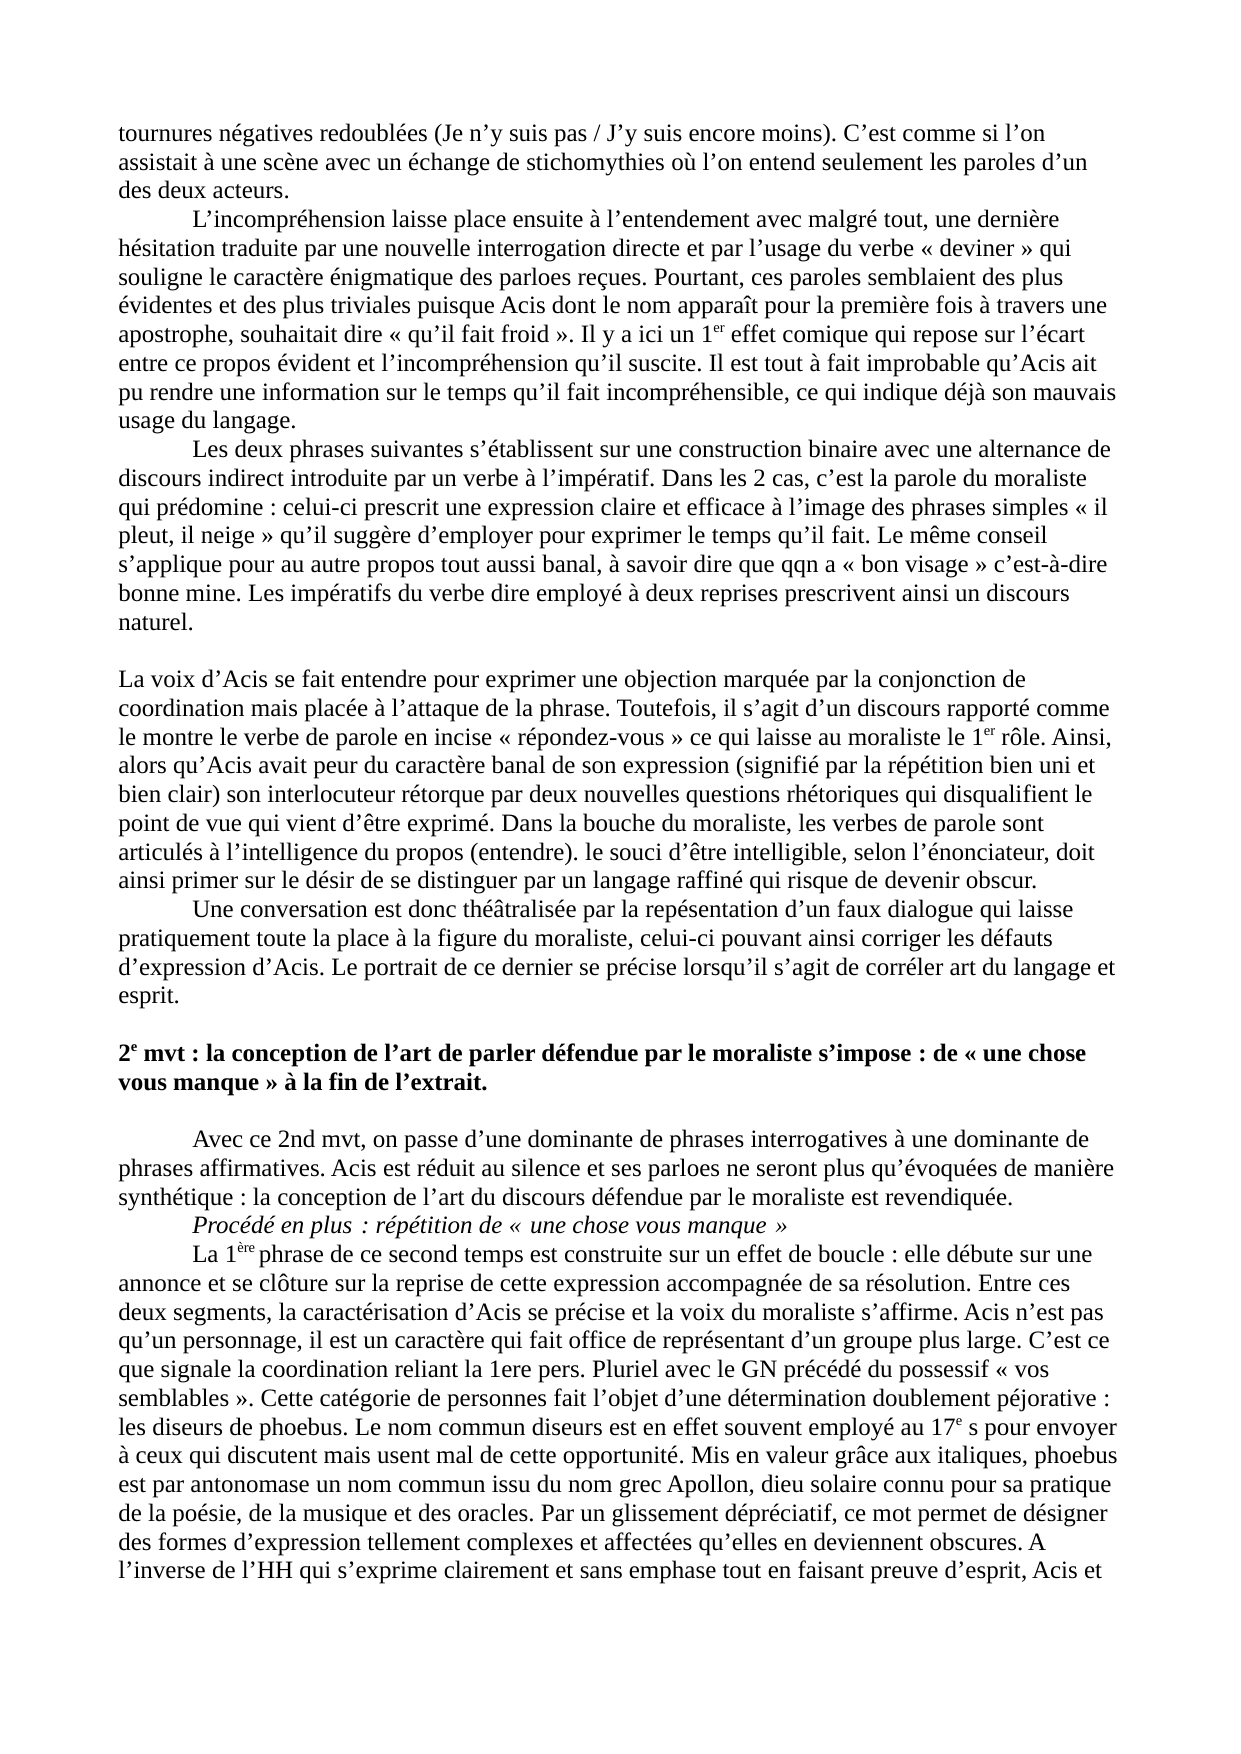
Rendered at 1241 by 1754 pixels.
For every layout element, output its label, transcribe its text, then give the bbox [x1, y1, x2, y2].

text Procédé en plus : répétition de « une chose vous manque » [118, 1211, 1122, 1239]
text Avec ce 2nd mvt, on passe d’une dominante de phrases interrogatives à une dominante de phrases affirmatives. Acis est réduit au silence et ses parloes ne seront plus qu’évoquées de manière synthétique : la conception de l’art du discours défendue par le moraliste est revendiquée. [118, 1124, 1122, 1211]
text L’incompréhension laisse place ensuite à l’entendement avec malgré tout, une dernière hésitation traduite par une nouvelle interrogation directe et par l’usage du verbe « deviner » qui souligne le caractère énigmatique des parloes reçues. Pourtant, ces paroles semblaient des plus évidentes et des plus triviales puisque Acis dont le nom apparaît pour la première fois à travers une apostrophe, souhaitait dire « qu’il fait froid ». Il y a ici un 1er effet comique qui repose sur l’écart entre ce propos évident et l’incompréhension qu’il suscite. Il est tout à fait improbable qu’Acis ait pu rendre une information sur le temps qu’il fait incompréhensible, ce qui indique déjà son mauvais usage du langage. [118, 204, 1122, 434]
text tournures négatives redoublées (Je n’y suis pas / J’y suis encore moins). C’est comme si l’on assistait à une scène avec un échange de stichomythies où l’on entend seulement les paroles d’un des deux acteurs. [118, 118, 1122, 204]
text La 1ère phrase de ce second temps est construite sur un effet de boucle : elle débute sur une annonce et se clôture sur la reprise de cette expression accompagnée de sa résolution. Entre ces deux segments, la caractérisation d’Acis se précise et la voix du moraliste s’affirme. Acis n’est pas qu’un personnage, il est un caractère qui fait office de représentant d’un groupe plus large. C’est ce que signale la coordination reliant la 1ere pers. Pluriel avec le GN précédé du possessif « vos semblables ». Cette catégorie de personnes fait l’objet d’une détermination doublement péjorative : les diseurs de phoebus. Le nom commun diseurs est en effet souvent employé au 17e s pour envoyer à ceux qui discutent mais usent mal de cette opportunité. Mis en valeur grâce aux italiques, phoebus est par antonomase un nom commun issu du nom grec Apollon, dieu solaire connu pour sa pratique de la poésie, de la musique et des oracles. Par un glissement dépréciatif, ce mot permet de désigner des formes d’expression tellement complexes et affectées qu’elles en deviennent obscures. A l’inverse de l’HH qui s’exprime clairement et sans emphase tout en faisant preuve d’esprit, Acis et [118, 1239, 1122, 1584]
text Une conversation est donc théâtralisée par la repésentation d’un faux dialogue qui laisse pratiquement toute la place à la figure du moraliste, celui-ci pouvant ainsi corriger les défauts d’expression d’Acis. Le portrait de ce dernier se précise lorsqu’il s’agit de corréler art du langage et esprit. [118, 894, 1122, 1009]
text Les deux phrases suivantes s’établissent sur une construction binaire avec une alternance de discours indirect introduite par un verbe à l’impératif. Dans les 2 cas, c’est la parole du moraliste qui prédomine : celui-ci prescrit une expression claire et efficace à l’image des phrases simples « il pleut, il neige » qu’il suggère d’employer pour exprimer le temps qu’il fait. Le même conseil s’applique pour au autre propos tout aussi banal, à savoir dire que qqn a « bon visage » c’est-à-dire bonne mine. Les impératifs du verbe dire employé à deux reprises prescrivent ainsi un discours naturel. [118, 434, 1122, 636]
text La voix d’Acis se fait entendre pour exprimer une objection marquée par la conjonction de coordination mais placée à l’attaque de la phrase. Toutefois, il s’agit d’un discours rapporté comme le montre le verbe de parole en incise « répondez-vous » ce qui laisse au moraliste le 1er rôle. Ainsi, alors qu’Acis avait peur du caractère banal de son expression (signifié par la répétition bien uni et bien clair) son interlocuteur rétorque par deux nouvelles questions rhétoriques qui disqualifient le point de vue qui vient d’être exprimé. Dans la bouche du moraliste, les verbes de parole sont articulés à l’intelligence du propos (entendre). le souci d’être intelligible, selon l’énonciateur, doit ainsi primer sur le désir de se distinguer par un langage raffiné qui risque de devenir obscur. [118, 664, 1122, 894]
text 2e mvt : la conception de l’art de parler défendue par le moraliste s’impose : de « une chose vous manque » à la fin de l’extrait. [118, 1038, 1122, 1096]
